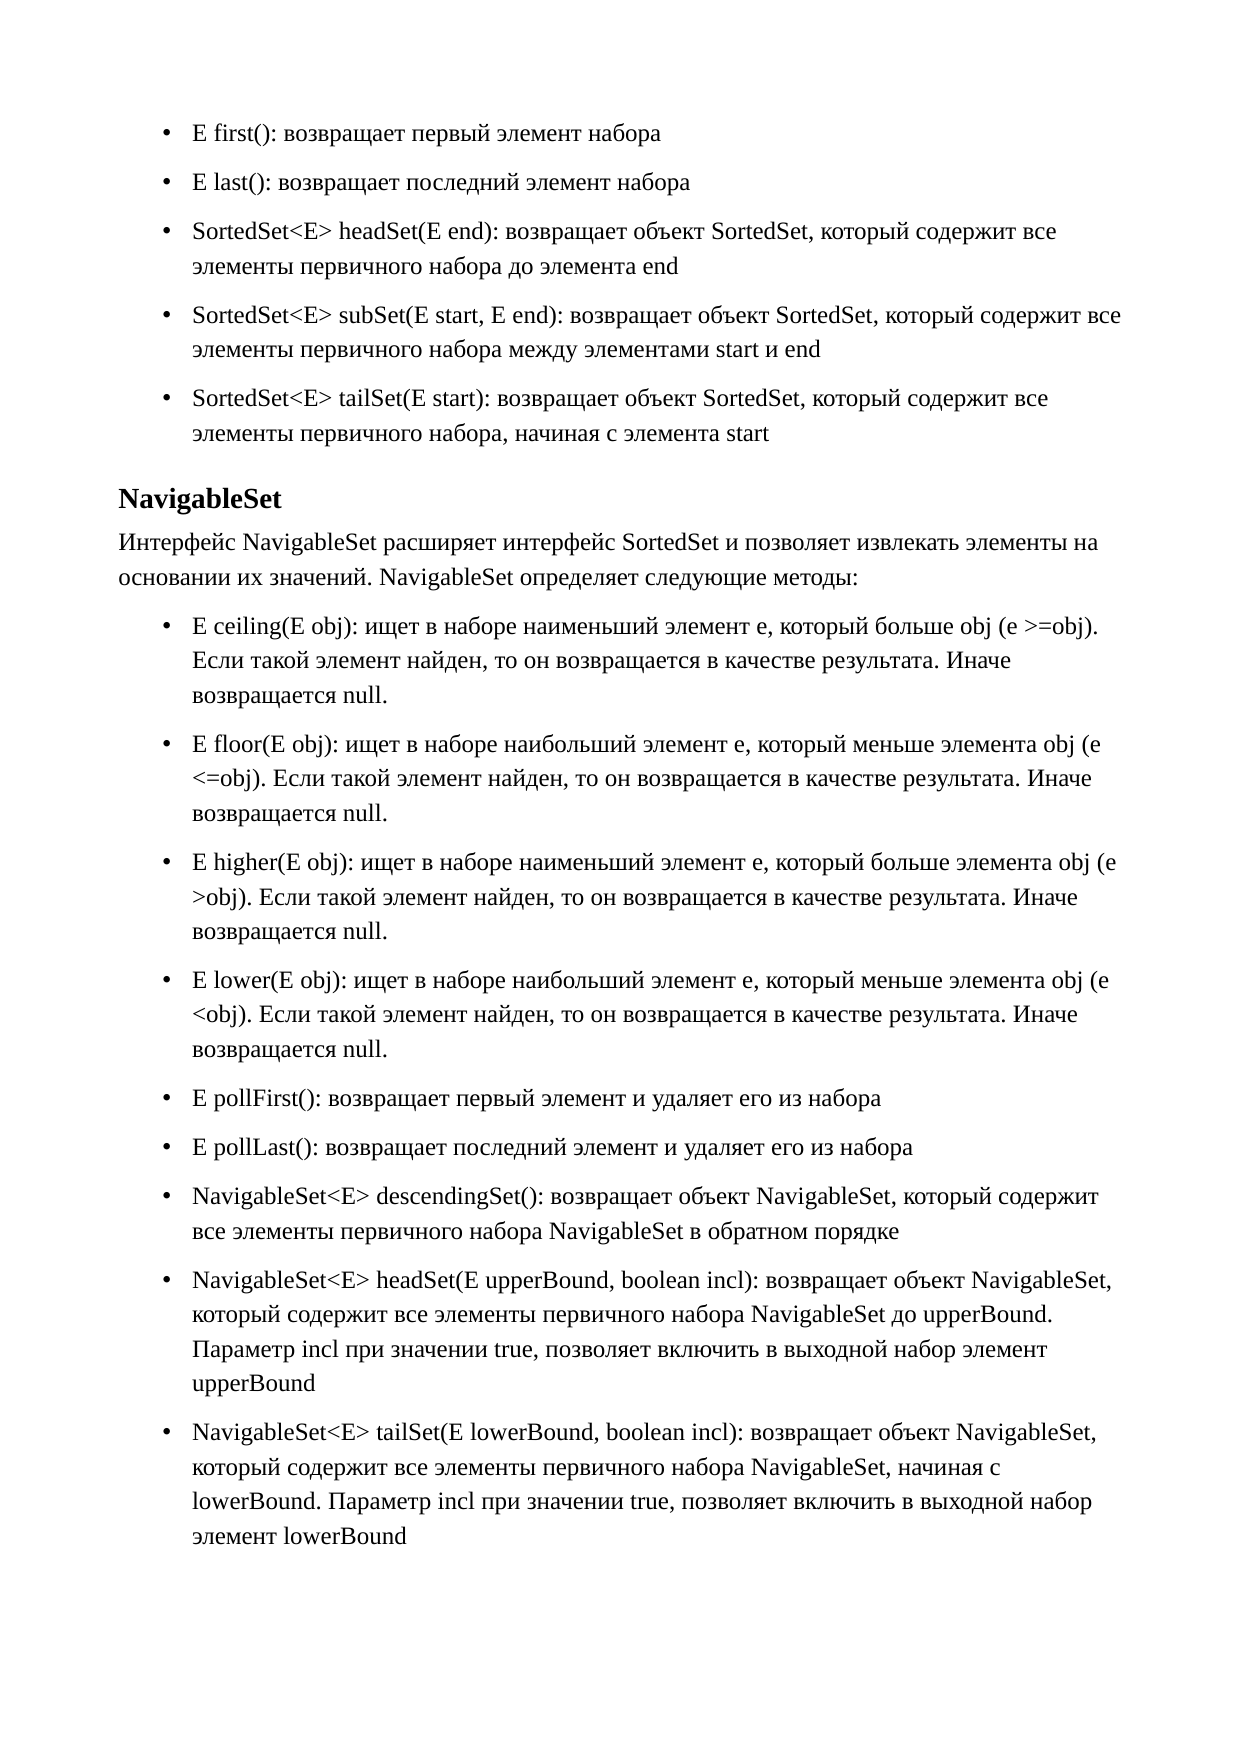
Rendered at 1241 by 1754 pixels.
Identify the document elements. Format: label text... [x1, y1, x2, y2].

list E floor(E obj): ищет в наборе наибольший элемент e, который меньше элемента obj (e <=obj). Если такой элемент найден, то он возвращается в качестве результата. Иначе возвращается null. [162, 729, 1122, 827]
list SortedSet<E> subSet(E start, E end): возвращает объект SortedSet, который содержит все элементы первичного набора между элементами start и end [162, 300, 1122, 363]
subtitle NavigableSet [118, 481, 1122, 515]
list E last(): возвращает последний элемент набора [162, 167, 1122, 196]
list E pollLast(): возвращает последний элемент и удаляет его из набора [162, 1132, 1122, 1161]
list SortedSet<E> tailSet(E start): возвращает объект SortedSet, который содержит все элементы первичного набора, начиная с элемента start [162, 383, 1122, 447]
list NavigableSet<E> descendingSet(): возвращает объект NavigableSet, который содержит все элементы первичного набора NavigableSet в обратном порядке [162, 1181, 1122, 1244]
list E first(): возвращает первый элемент набора [162, 118, 1122, 147]
list NavigableSet<E> tailSet(E lowerBound, boolean incl): возвращает объект NavigableSet, который содержит все элементы первичного набора NavigableSet, начиная с lowerBound. Параметр incl при значении true, позволяет включить в выходной набор элемент lowerBound [162, 1417, 1122, 1549]
text Интерфейс NavigableSet расширяет интерфейс SortedSet и позволяет извлекать элементы на основании их значений. NavigableSet определяет следующие методы: [118, 527, 1122, 591]
list SortedSet<E> headSet(E end): возвращает объект SortedSet, который содержит все элементы первичного набора до элемента end [162, 216, 1122, 279]
list E higher(E obj): ищет в наборе наименьший элемент e, который больше элемента obj (e >obj). Если такой элемент найден, то он возвращается в качестве результата. Иначе возвращается null. [162, 847, 1122, 945]
list E pollFirst(): возвращает первый элемент и удаляет его из набора [162, 1083, 1122, 1112]
list NavigableSet<E> headSet(E upperBound, boolean incl): возвращает объект NavigableSet, который содержит все элементы первичного набора NavigableSet до upperBound. Параметр incl при значении true, позволяет включить в выходной набор элемент upperBound [162, 1265, 1122, 1397]
list E lower(E obj): ищет в наборе наибольший элемент e, который меньше элемента obj (e <obj). Если такой элемент найден, то он возвращается в качестве результата. Иначе возвращается null. [162, 965, 1122, 1063]
list E ceiling(E obj): ищет в наборе наименьший элемент e, который больше obj (e >=obj). Если такой элемент найден, то он возвращается в качестве результата. Иначе возвращается null. [162, 611, 1122, 709]
